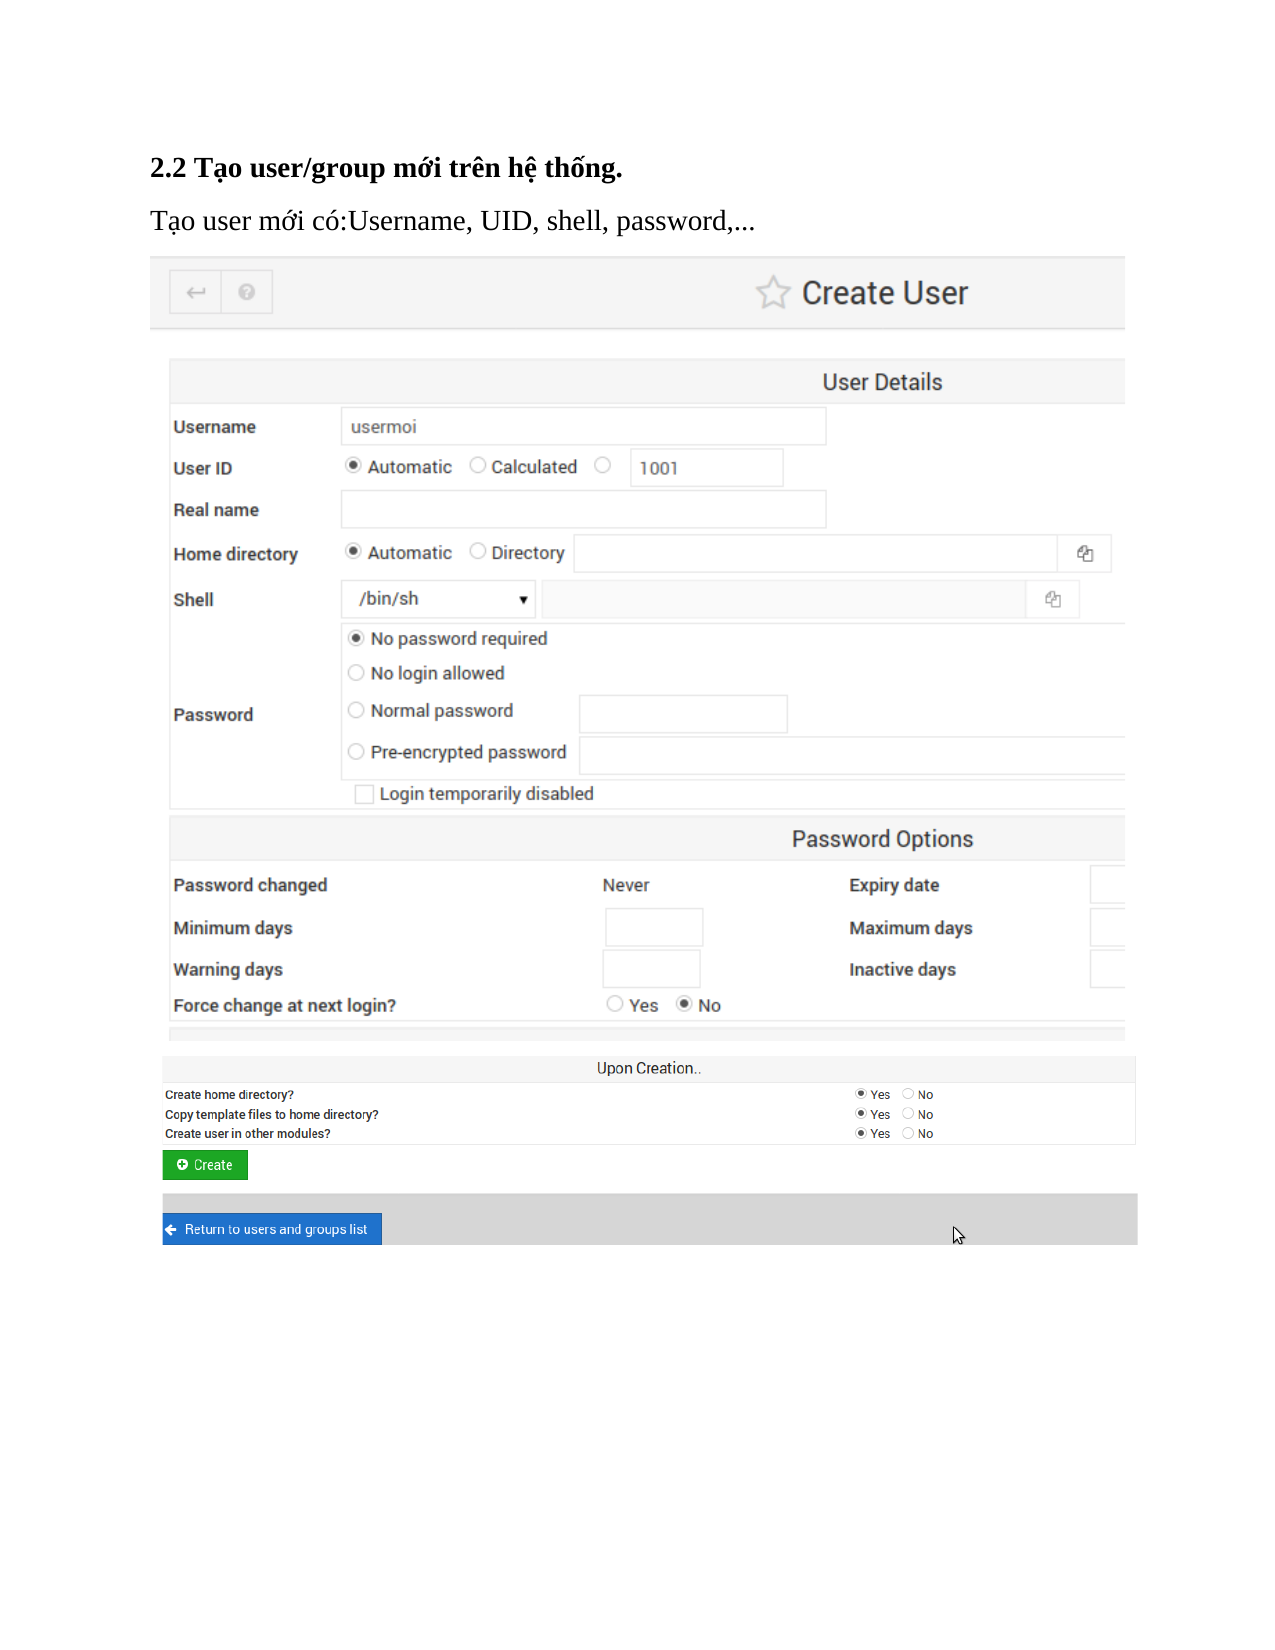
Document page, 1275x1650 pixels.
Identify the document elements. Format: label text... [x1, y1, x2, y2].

picture [162, 1056, 1138, 1245]
text 2.2 Tạo user/group mới trên hệ thống. [150, 150, 1125, 183]
picture [150, 256, 1125, 1041]
text Tạo user mới có:Username, UID, shell, password,... [150, 203, 1125, 237]
